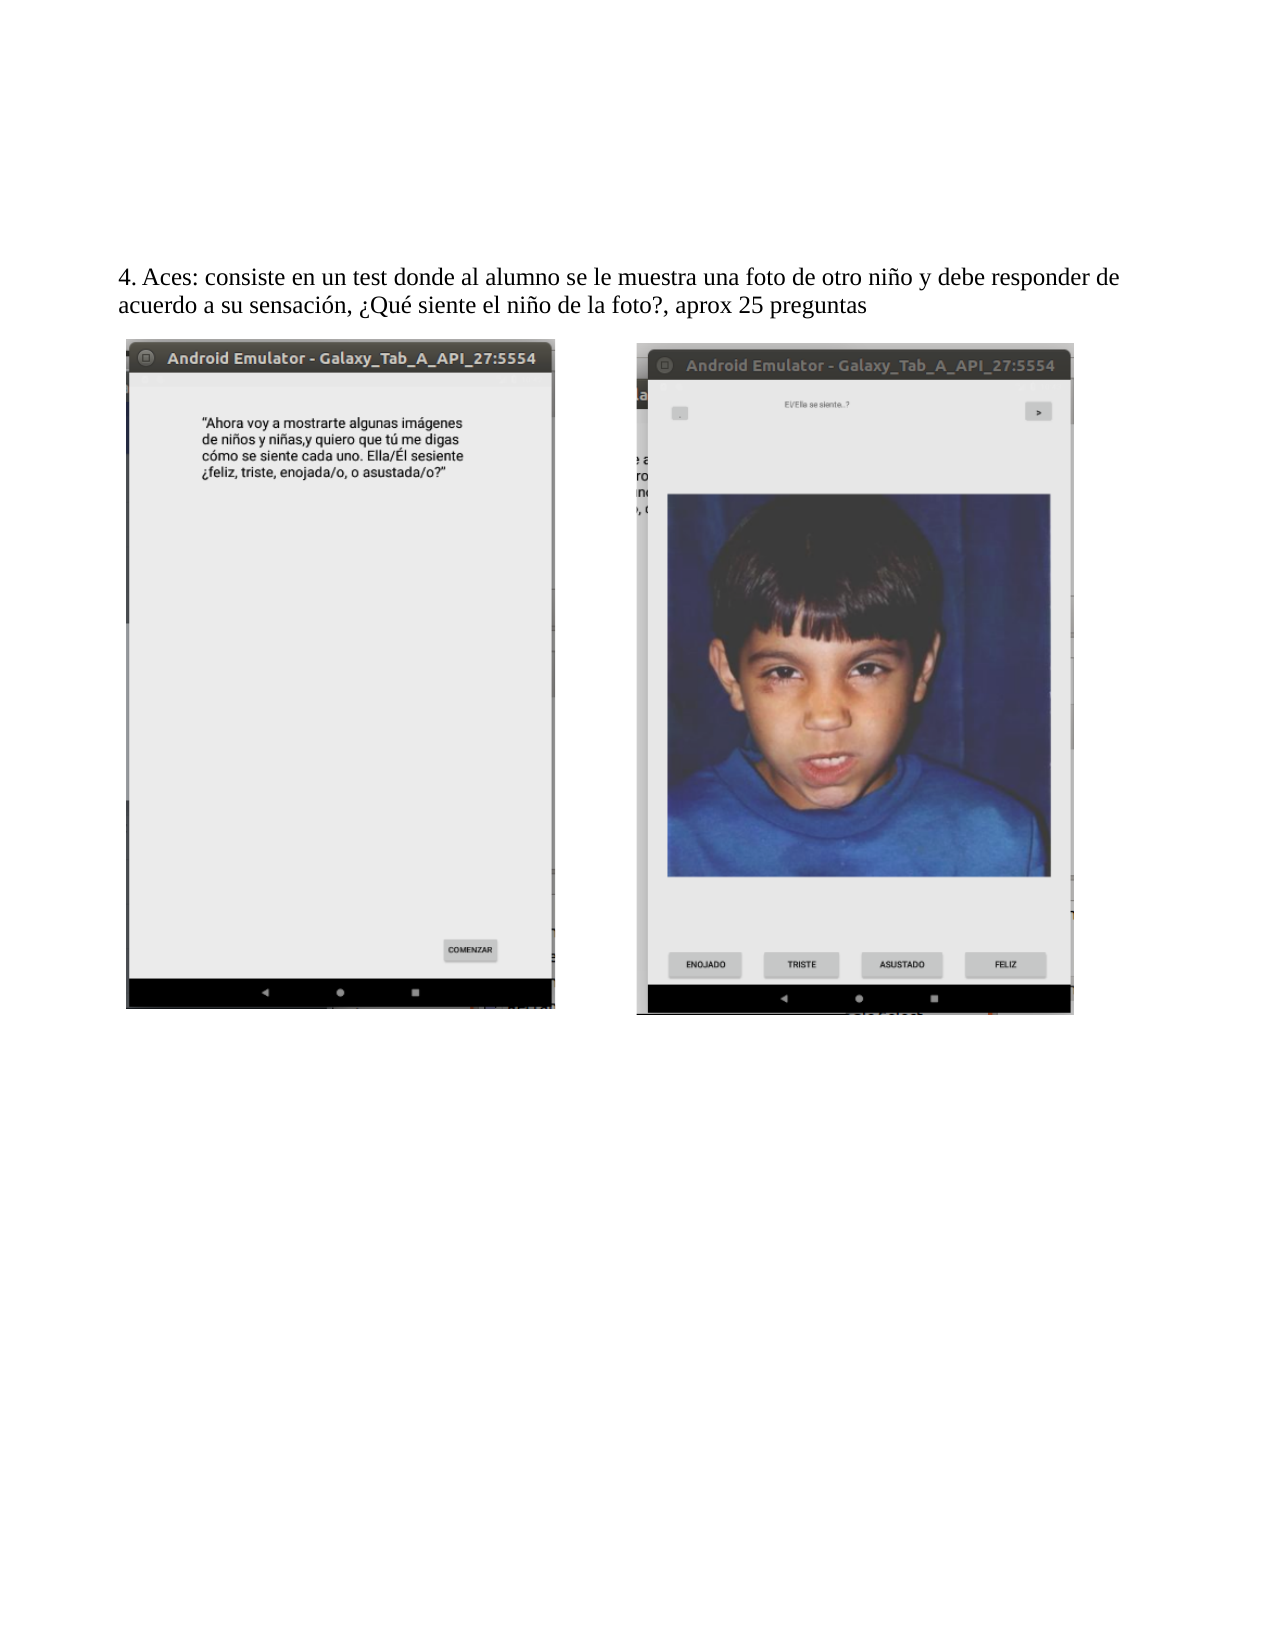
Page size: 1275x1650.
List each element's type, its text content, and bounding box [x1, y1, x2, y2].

picture [636, 343, 1074, 1015]
picture [126, 339, 556, 1009]
text 4. Aces: consiste en un test donde al alumno se le muestra una foto de otro niño y debe responder de acuerdo a su sensación, ¿Qué siente el niño de la foto?, aprox 25 preguntas [118, 262, 1157, 319]
